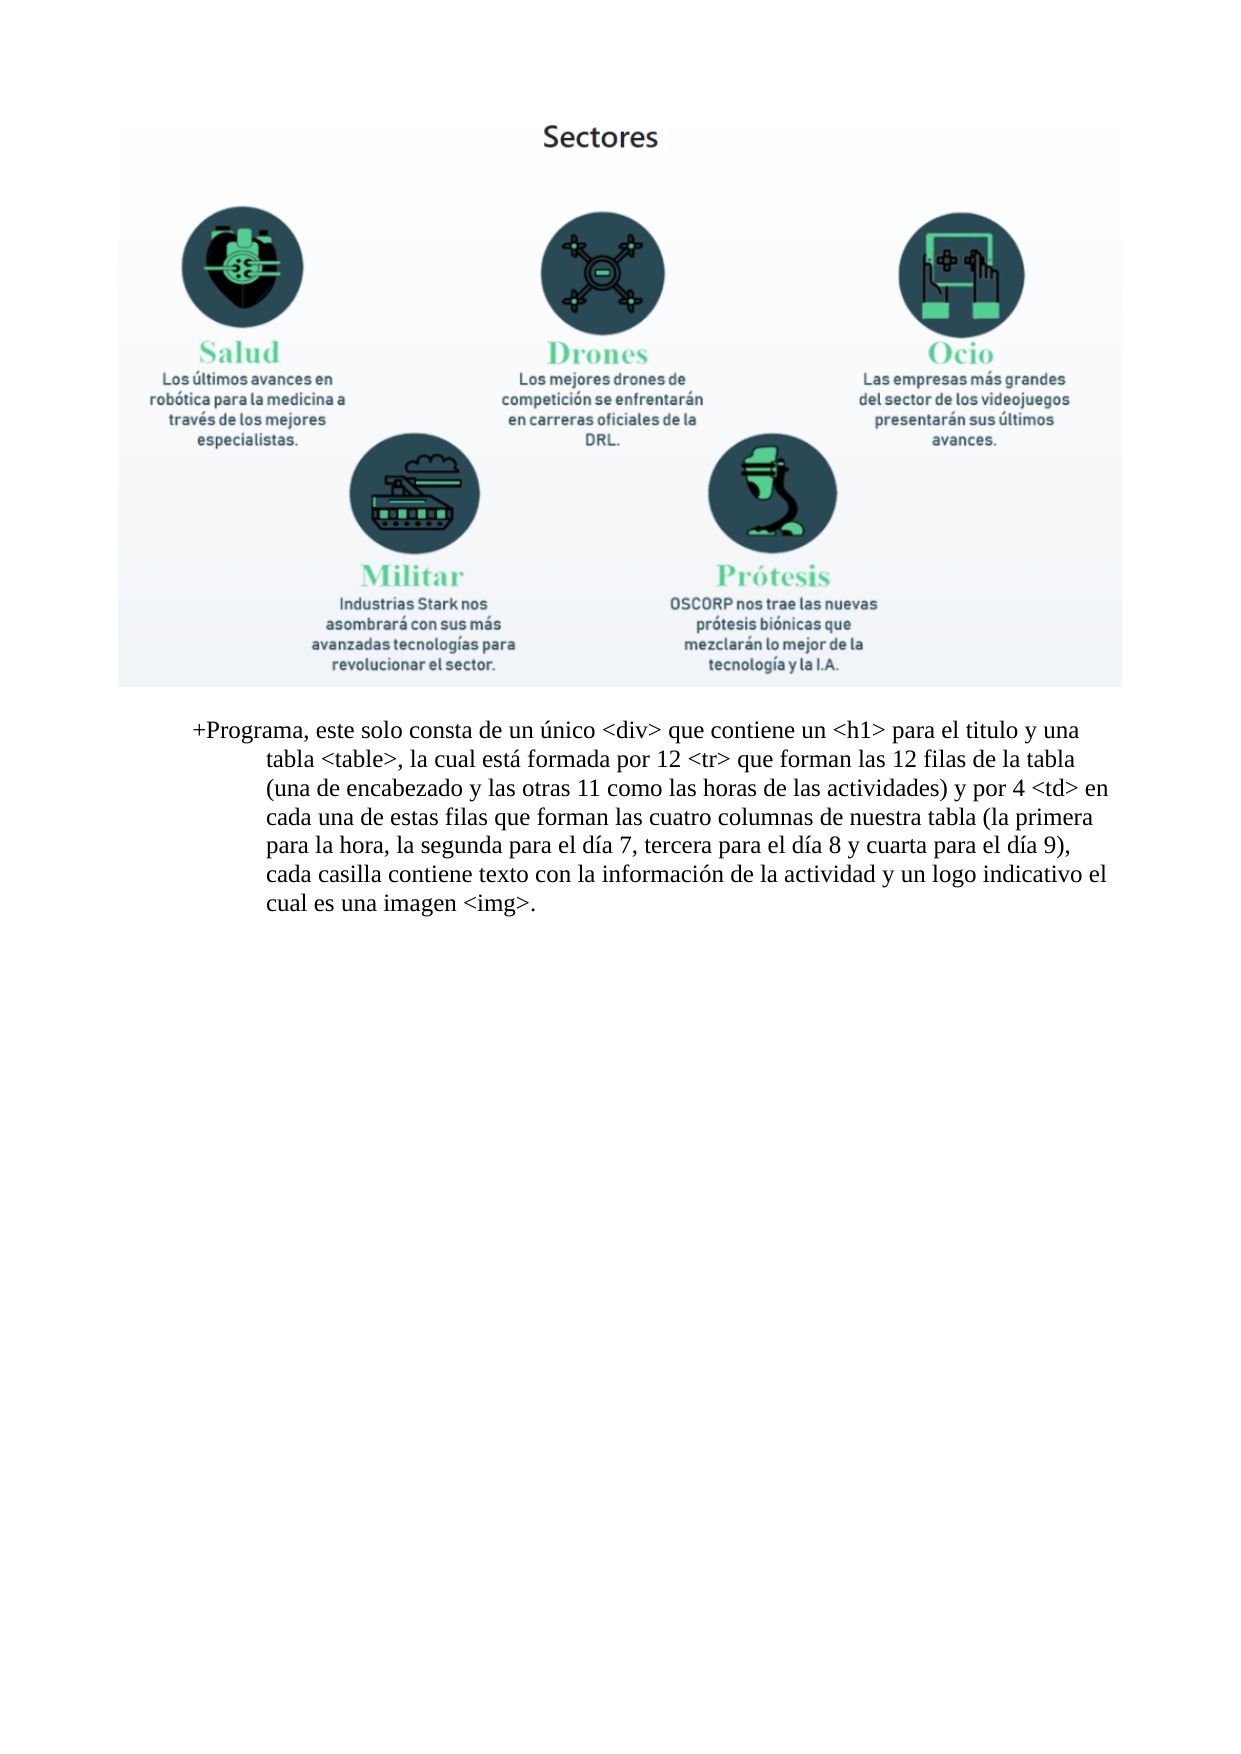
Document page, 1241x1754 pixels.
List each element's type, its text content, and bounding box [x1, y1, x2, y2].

text +Programa, este solo consta de un único <div> que contiene un <h1> para el titulo y una tabla <table>, la cual está formada por 12 <tr> que forman las 12 filas de la tabla (una de encabezado y las otras 11 como las horas de las actividades) y por 4 <td> en cada una de estas filas que forman las cuatro columnas de nuestra tabla (la primera para la hora, la segunda para el día 7, tercera para el día 8 y cuarta para el día 9), cada casilla contiene texto con la información de la actividad y un logo indicativo el cual es una imagen <img>. [118, 716, 1122, 917]
picture [118, 118, 1123, 687]
